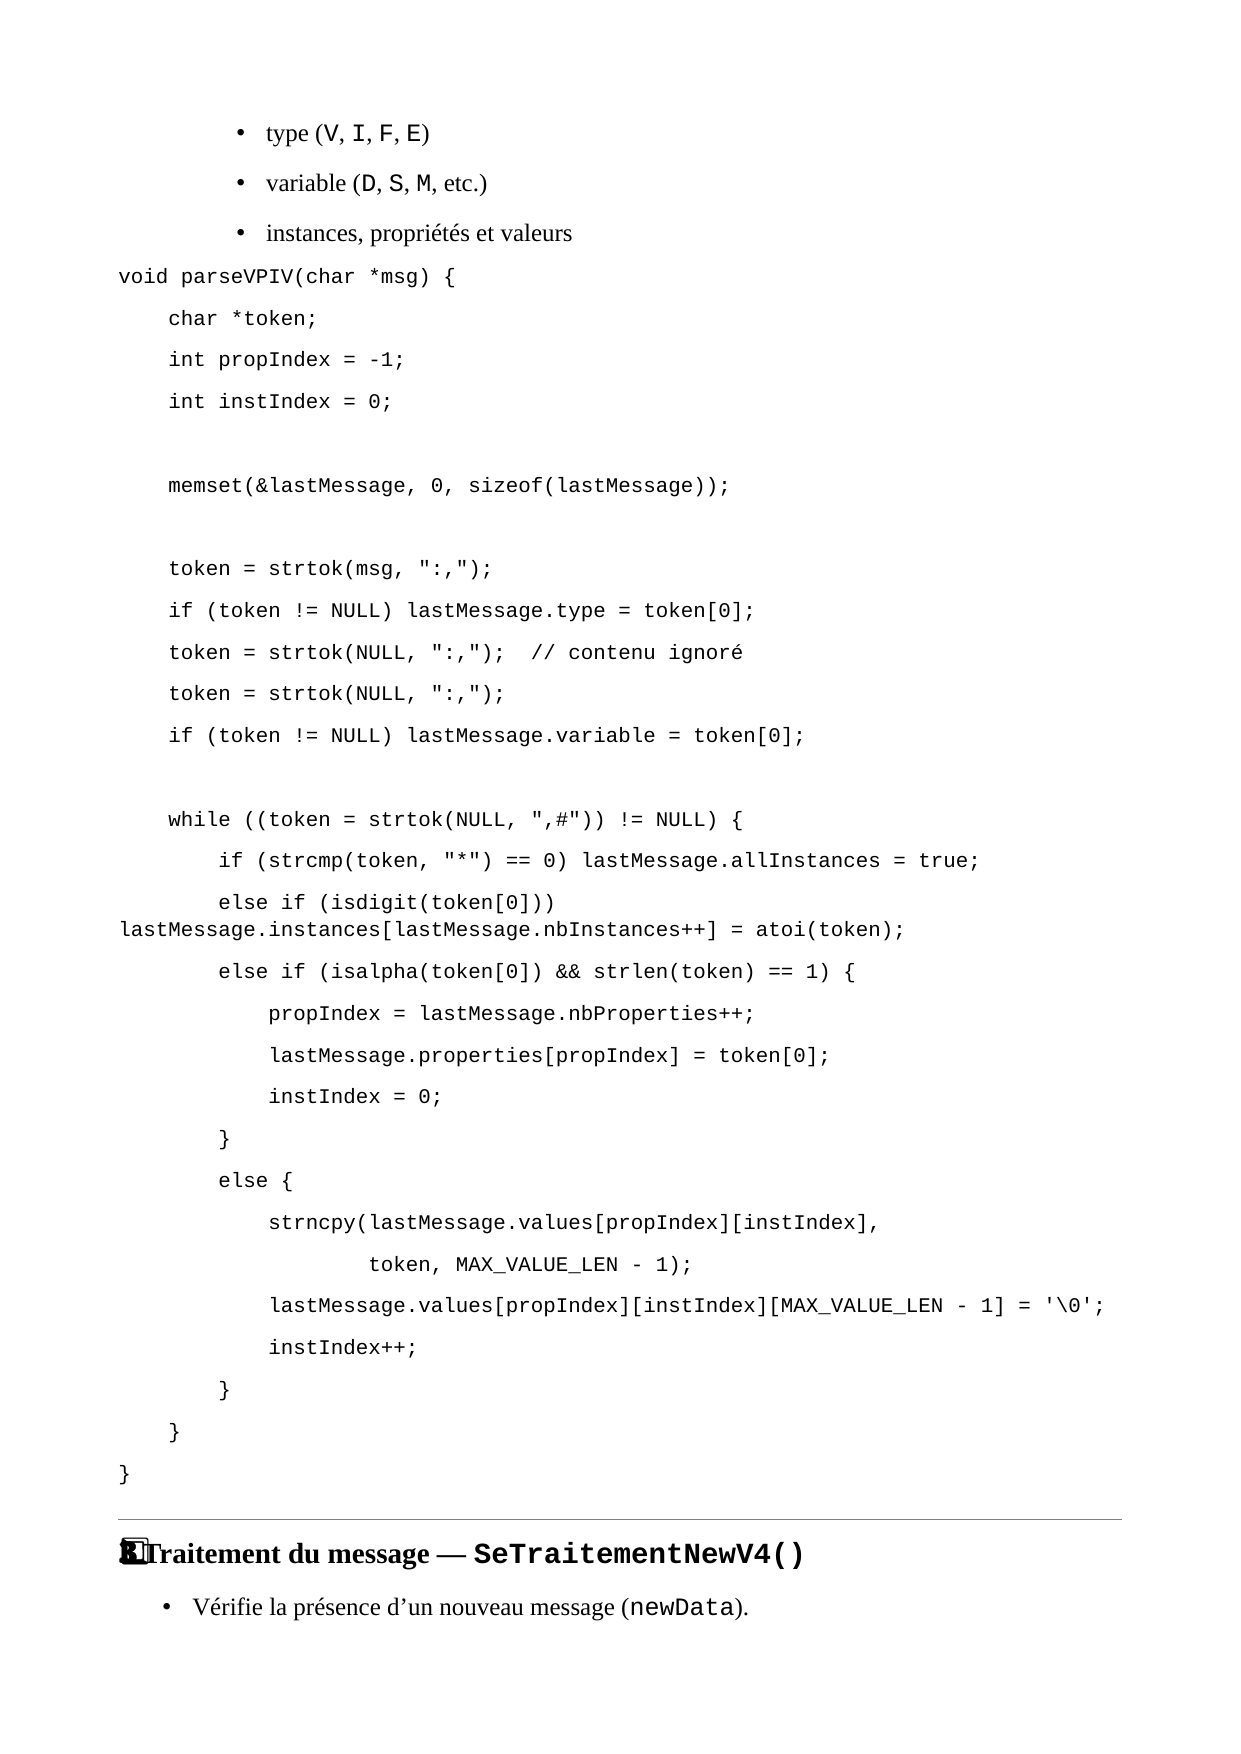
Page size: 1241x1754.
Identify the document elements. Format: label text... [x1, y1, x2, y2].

text token = strtok(NULL, ":,"); [118, 683, 1122, 707]
text } [118, 1421, 1122, 1444]
text else if (isalpha(token[0]) && strlen(token) == 1) { [118, 961, 1122, 985]
text if (strcmp(token, "*") == 0) lastMessage.allInstances = true; [118, 851, 1122, 874]
list instances, propriétés et valeurs [236, 218, 1122, 247]
text lastMessage.properties[propIndex] = token[0]; [118, 1045, 1122, 1068]
text int instIndex = 0; [118, 391, 1122, 415]
text memset(&lastMessage, 0, sizeof(lastMessage)); [118, 474, 1122, 498]
subtitle 3️⃣ Traitement du message — SeTraitementNewV4() [118, 1536, 1122, 1572]
text token, MAX_VALUE_LEN - 1); [118, 1254, 1122, 1277]
text } [118, 1128, 1122, 1152]
text instIndex++; [118, 1337, 1122, 1361]
text propIndex = lastMessage.nbProperties++; [118, 1003, 1122, 1027]
text void parseVPIV(char *msg) { [118, 266, 1122, 289]
list Vérifie la présence d’un nouveau message (newData). [162, 1592, 1122, 1622]
text instIndex = 0; [118, 1087, 1122, 1110]
text while ((token = strtok(NULL, ",#")) != NULL) { [118, 809, 1122, 832]
text else { [118, 1170, 1122, 1194]
list variable (D, S, M, etc.) [236, 168, 1122, 199]
text else if (isdigit(token[0])) lastMessage.instances[lastMessage.nbInstances++] = atoi(token); [118, 892, 1122, 943]
text token = strtok(NULL, ":,"); // contenu ignoré [118, 642, 1122, 665]
text token = strtok(msg, ":,"); [118, 558, 1122, 582]
text int propIndex = -1; [118, 349, 1122, 373]
text if (token != NULL) lastMessage.type = token[0]; [118, 600, 1122, 623]
text lastMessage.values[propIndex][instIndex][MAX_VALUE_LEN - 1] = '\0'; [118, 1295, 1122, 1319]
text } [118, 1379, 1122, 1403]
list type (V, I, F, E) [236, 118, 1122, 149]
text strncpy(lastMessage.values[propIndex][instIndex], [118, 1212, 1122, 1236]
text } [118, 1462, 1122, 1486]
text if (token != NULL) lastMessage.variable = token[0]; [118, 725, 1122, 749]
text char *token; [118, 307, 1122, 331]
